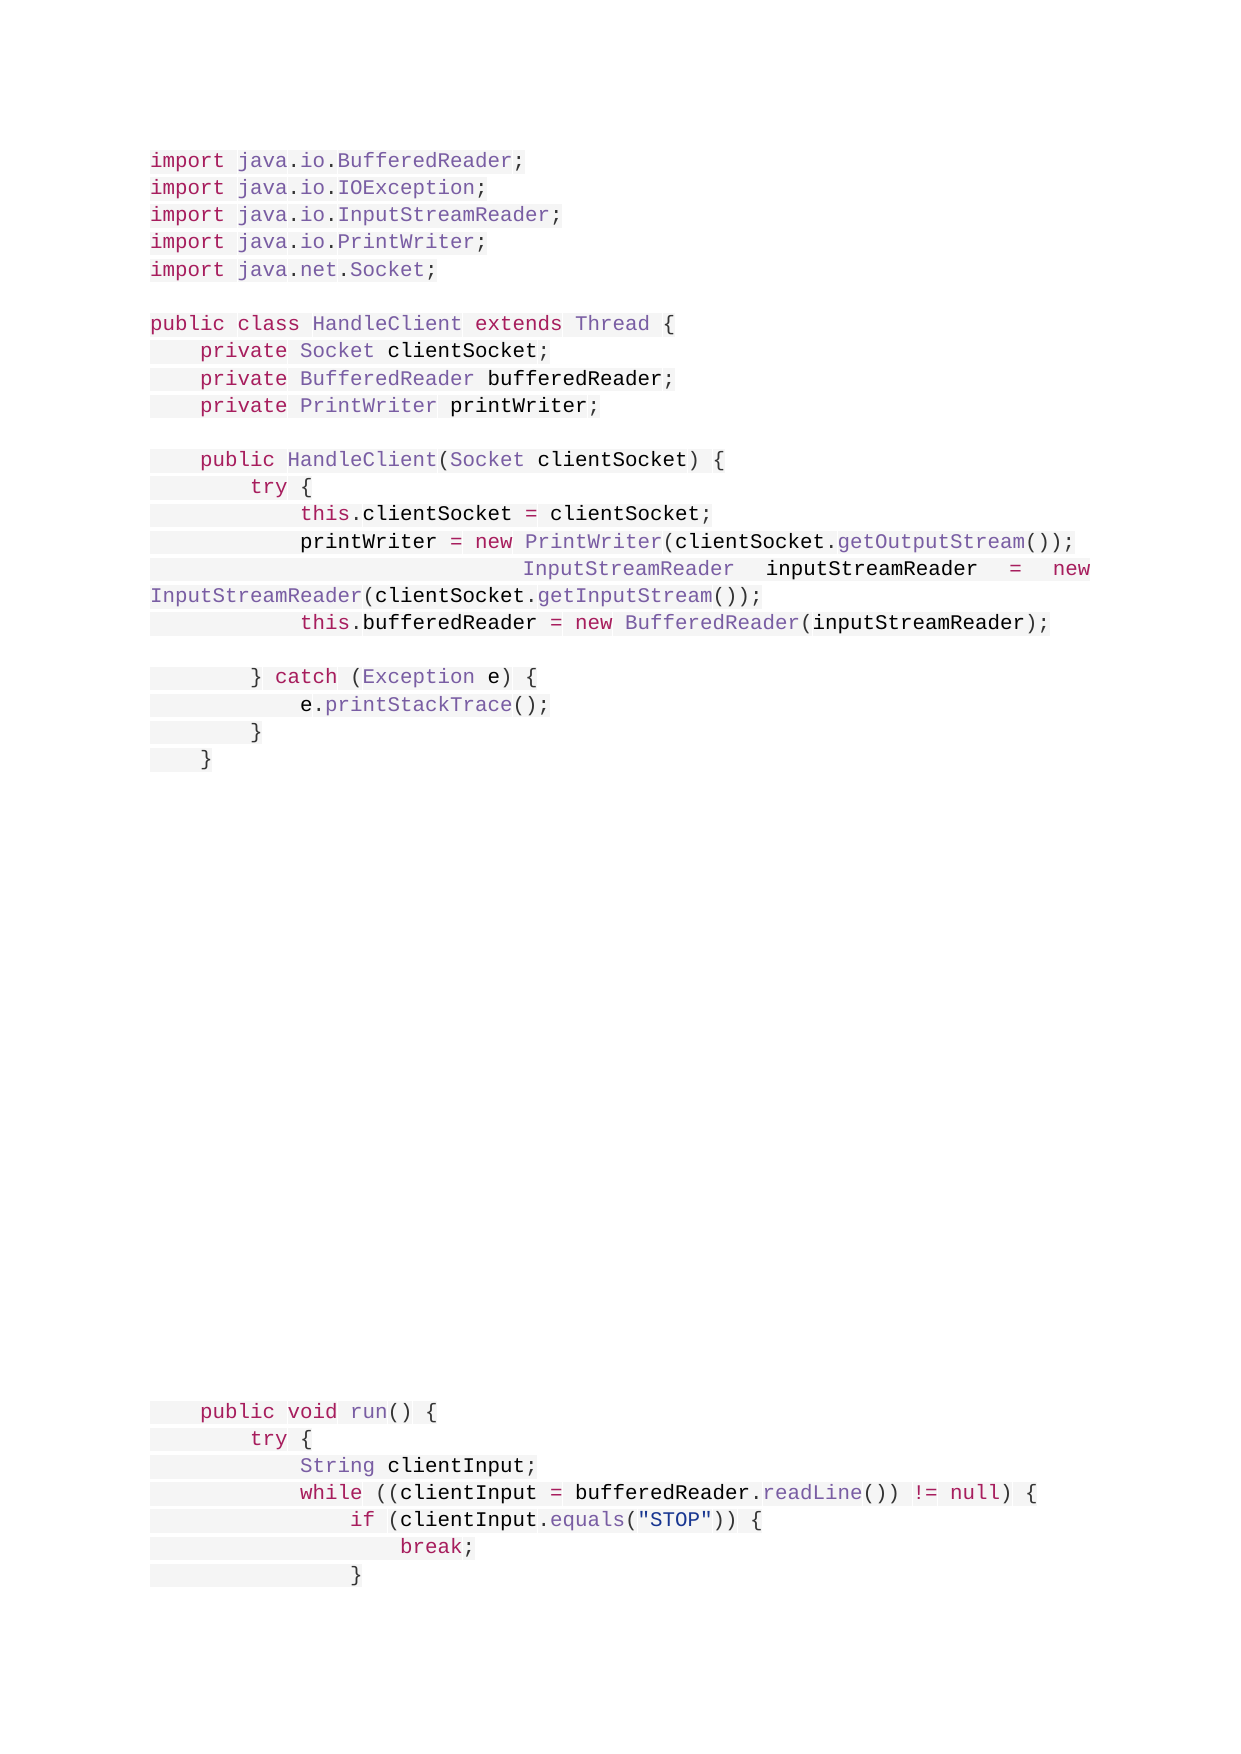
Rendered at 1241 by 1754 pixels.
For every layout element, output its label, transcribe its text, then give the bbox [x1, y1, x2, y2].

text private BufferedReader bufferedReader; [150, 367, 1090, 391]
text } [150, 748, 1090, 772]
text } catch (Exception e) { [150, 667, 1090, 690]
text try { [150, 1428, 1090, 1451]
text import java.io.IOException; [150, 177, 1090, 201]
text String clientInput; [150, 1455, 1090, 1479]
text break; [150, 1537, 1090, 1560]
text printWriter = new PrintWriter(clientSocket.getOutputStream()); [150, 531, 1090, 554]
text import java.net.Socket; [150, 259, 1090, 282]
text this.bufferedReader = new BufferedReader(inputStreamReader); [150, 612, 1090, 636]
text import java.io.BufferedReader; [150, 150, 1090, 174]
text import java.io.InputStreamReader; [150, 204, 1090, 228]
text try { [150, 476, 1090, 500]
text } [150, 721, 1090, 744]
text this.clientSocket = clientSocket; [150, 503, 1090, 527]
text e.printStackTrace(); [150, 694, 1090, 717]
text InputStreamReader inputStreamReader = new InputStreamReader(clientSocket.getInputStream()); [150, 558, 1090, 609]
text private PrintWriter printWriter; [150, 395, 1090, 418]
text public void run() { [150, 1401, 1090, 1424]
text while ((clientInput = bufferedReader.readLine()) != null) { [150, 1482, 1090, 1506]
text import java.io.PrintWriter; [150, 232, 1090, 255]
text } [150, 1564, 1090, 1587]
text public HandleClient(Socket clientSocket) { [150, 449, 1090, 473]
text if (clientInput.equals("STOP")) { [150, 1509, 1090, 1533]
text private Socket clientSocket; [150, 340, 1090, 364]
text public class HandleClient extends Thread { [150, 313, 1090, 337]
